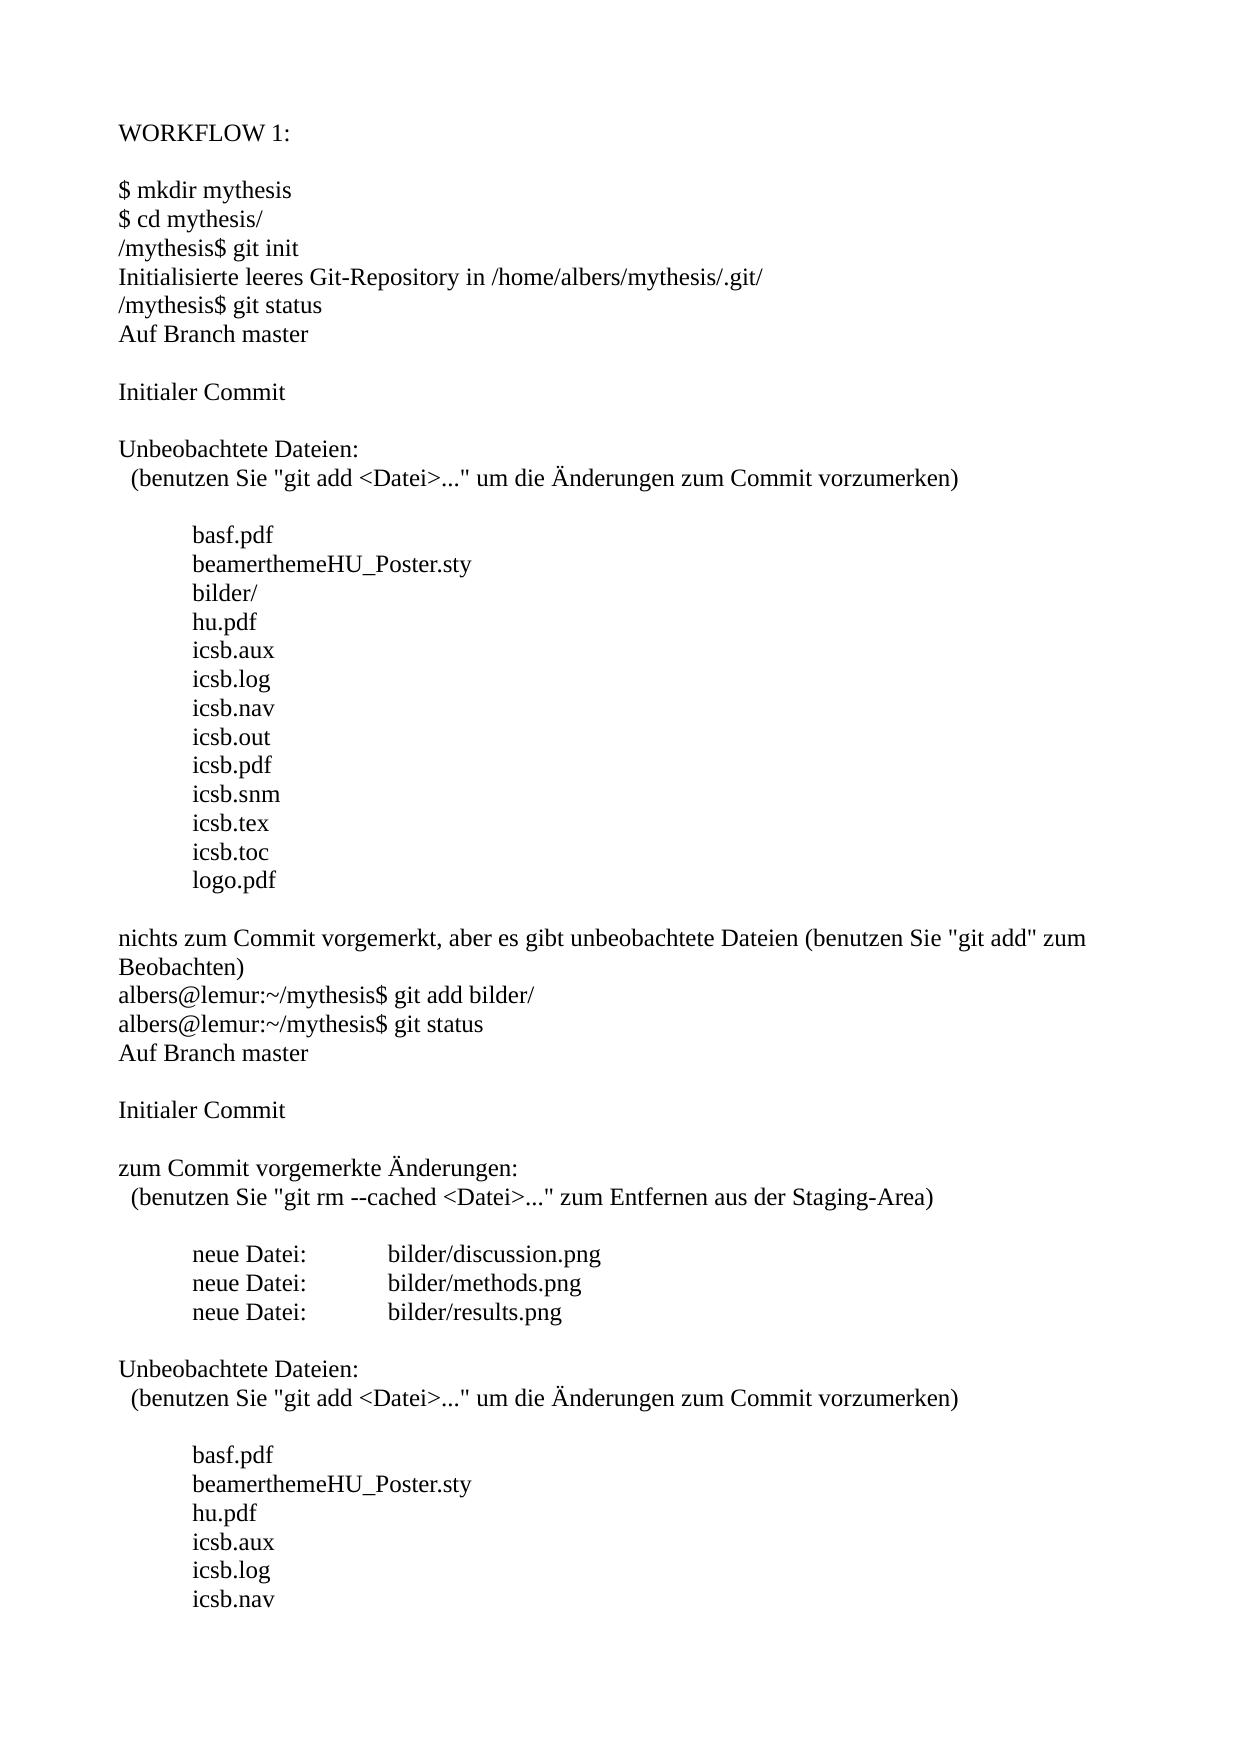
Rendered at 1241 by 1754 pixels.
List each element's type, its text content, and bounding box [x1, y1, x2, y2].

text zum Commit vorgemerkte Änderungen: [118, 1153, 1122, 1182]
text albers@lemur:~/mythesis$ git add bilder/ [118, 981, 1122, 1009]
text beamerthemeHU_Poster.sty [118, 1469, 1122, 1498]
text Unbeobachtete Dateien: [118, 1354, 1122, 1383]
text neue Datei: bilder/methods.png [118, 1268, 1122, 1297]
text /mythesis$ git status [118, 291, 1122, 319]
text icsb.pdf [118, 751, 1122, 779]
text (benutzen Sie "git rm --cached <Datei>..." zum Entfernen aus der Staging-Area) [118, 1182, 1122, 1211]
text $ mkdir mythesis [118, 176, 1122, 204]
text logo.pdf [118, 866, 1122, 894]
text bilder/ [118, 578, 1122, 607]
text hu.pdf [118, 1498, 1122, 1527]
text icsb.toc [118, 837, 1122, 866]
text icsb.aux [118, 1527, 1122, 1556]
text WORKFLOW 1: [118, 118, 1122, 147]
text Initialer Commit [118, 1096, 1122, 1124]
text icsb.aux [118, 636, 1122, 664]
text Auf Branch master [118, 1038, 1122, 1067]
text Auf Branch master [118, 319, 1122, 348]
text beamerthemeHU_Poster.sty [118, 549, 1122, 578]
text Unbeobachtete Dateien: [118, 434, 1122, 463]
text icsb.nav [118, 1584, 1122, 1613]
text icsb.tex [118, 808, 1122, 837]
text neue Datei: bilder/results.png [118, 1297, 1122, 1326]
text icsb.log [118, 664, 1122, 693]
text icsb.snm [118, 779, 1122, 808]
text icsb.log [118, 1556, 1122, 1584]
text hu.pdf [118, 607, 1122, 636]
text (benutzen Sie "git add <Datei>..." um die Änderungen zum Commit vorzumerken) [118, 463, 1122, 492]
text Initialisierte leeres Git-Repository in /home/albers/mythesis/.git/ [118, 262, 1122, 291]
text albers@lemur:~/mythesis$ git status [118, 1009, 1122, 1038]
text icsb.nav [118, 693, 1122, 722]
text nichts zum Commit vorgemerkt, aber es gibt unbeobachtete Dateien (benutzen Sie "git add" zum Beobachten) [118, 923, 1122, 981]
text Initialer Commit [118, 377, 1122, 406]
text $ cd mythesis/ [118, 204, 1122, 233]
text basf.pdf [118, 521, 1122, 549]
text neue Datei: bilder/discussion.png [118, 1239, 1122, 1268]
text /mythesis$ git init [118, 233, 1122, 262]
text basf.pdf [118, 1441, 1122, 1469]
text (benutzen Sie "git add <Datei>..." um die Änderungen zum Commit vorzumerken) [118, 1383, 1122, 1412]
text icsb.out [118, 722, 1122, 751]
